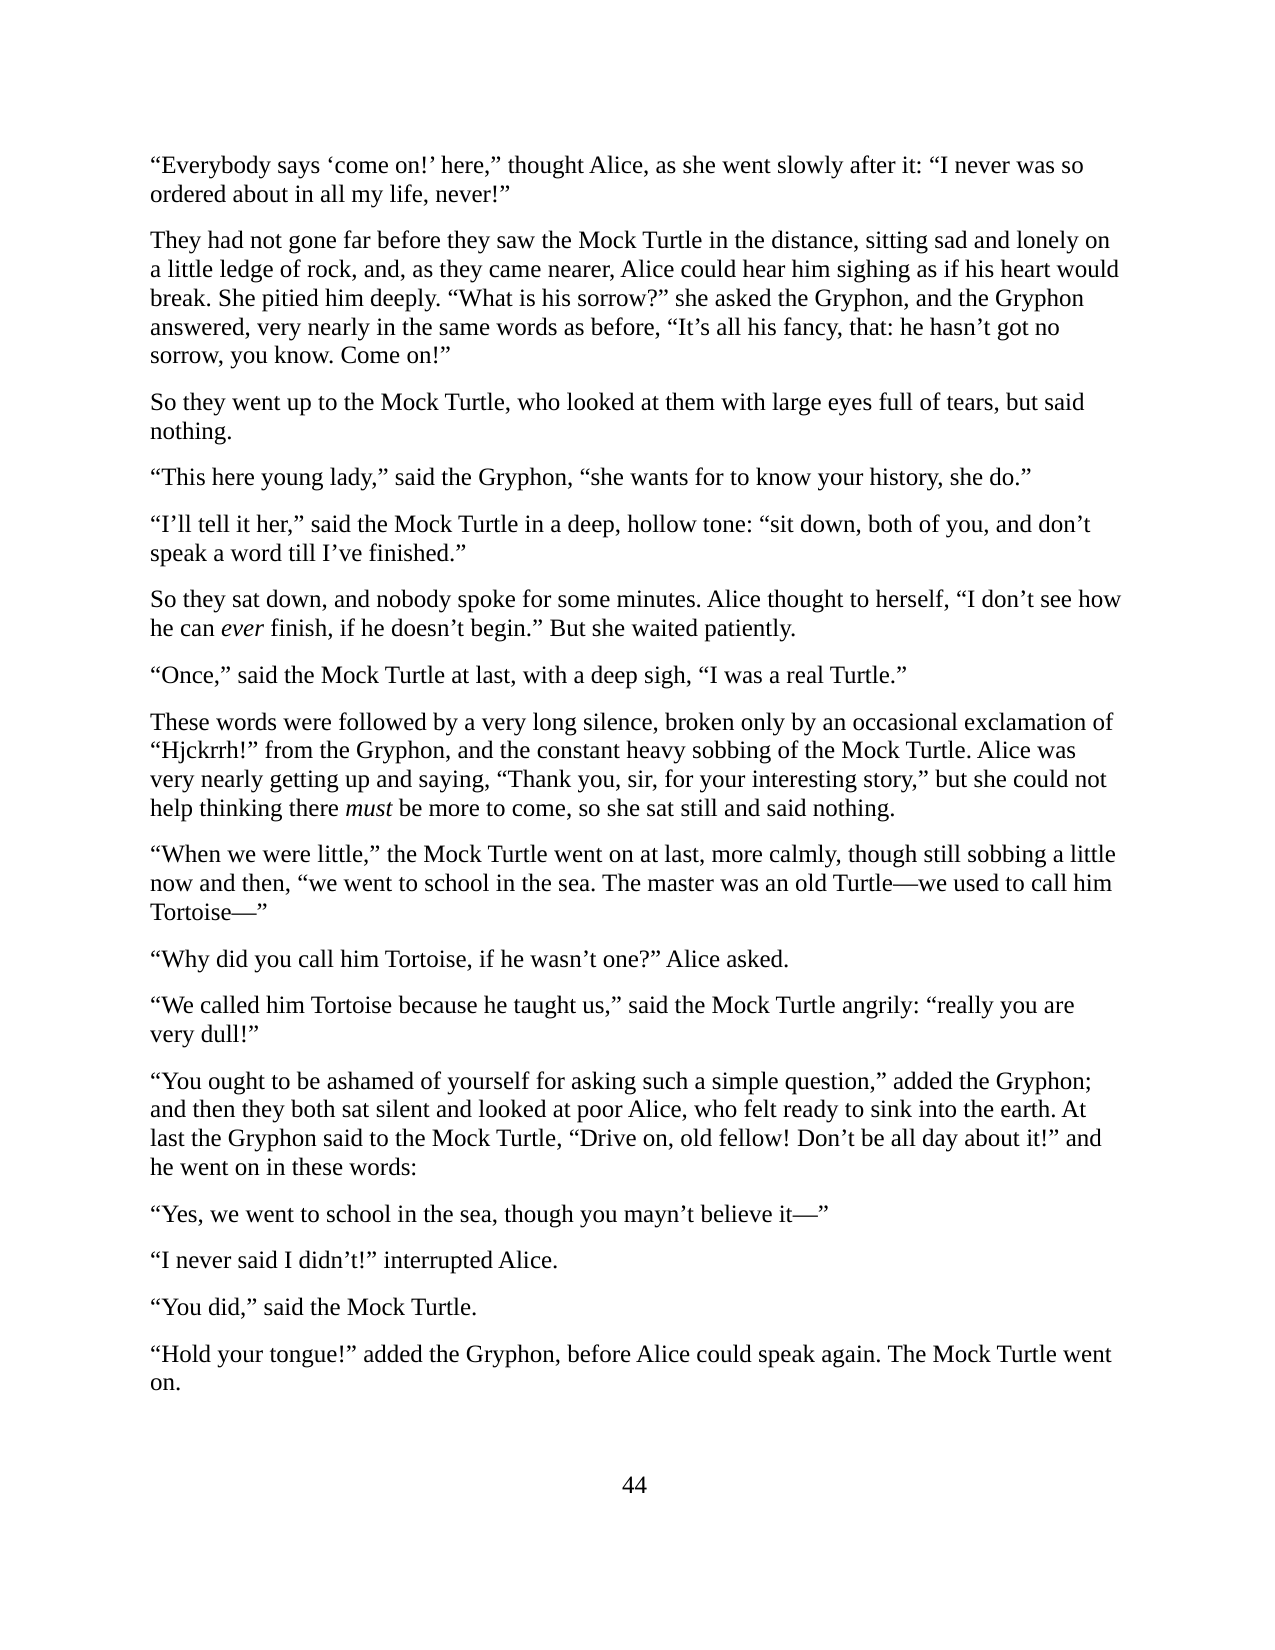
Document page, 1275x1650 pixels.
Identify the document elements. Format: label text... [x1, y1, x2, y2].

text “Once,” said the Mock Turtle at last, with a deep sigh, “I was a real Turtle.” [150, 660, 1125, 689]
text So they went up to the Mock Turtle, who looked at them with large eyes full of tears, but said nothing. [150, 387, 1125, 444]
text So they sat down, and nobody spoke for some minutes. Alice thought to herself, “I don’t see how he can ever finish, if he doesn’t begin.” But she waited patiently. [150, 584, 1125, 642]
text “I never said I didn’t!” interrupted Alice. [150, 1245, 1125, 1274]
text These words were followed by a very long silence, broken only by an occasional exclamation of “Hjckrrh!” from the Gryphon, and the constant heavy sobbing of the Mock Turtle. Alice was very nearly getting up and saying, “Thank you, sir, for your interesting story,” but she could not help thinking there must be more to come, so she sat still and said nothing. [150, 707, 1125, 822]
text They had not gone far before they saw the Mock Turtle in the distance, sitting sad and lonely on a little ledge of rock, and, as they came nearer, Alice could hear him sighing as if his heart would break. She pitied him deeply. “What is his sorrow?” she asked the Gryphon, and the Gryphon answered, very nearly in the same words as before, “It’s all his fancy, that: he hasn’t got no sorrow, you know. Come on!” [150, 225, 1125, 369]
text “When we were little,” the Mock Turtle went on at last, more calmly, though still sobbing a little now and then, “we went to school in the sea. The master was an old Turtle—we used to call him Tortoise—” [150, 839, 1125, 926]
text “Yes, we went to school in the sea, though you mayn’t believe it—” [150, 1199, 1125, 1227]
text “I’ll tell it her,” said the Mock Turtle in a deep, hollow tone: “sit down, both of you, and don’t speak a word till I’ve finished.” [150, 509, 1125, 567]
text “Hold your tongue!” added the Gryphon, before Alice could speak again. The Mock Turtle went on. [150, 1339, 1125, 1396]
text “Why did you call him Tortoise, if he wasn’t one?” Alice asked. [150, 944, 1125, 972]
text “Everybody says ‘come on!’ here,” thought Alice, as she went slowly after it: “I never was so ordered about in all my life, never!” [150, 150, 1125, 207]
text “You ought to be ashamed of yourself for asking such a simple question,” added the Gryphon; and then they both sat silent and looked at poor Alice, who felt ready to sink into the earth. At last the Gryphon said to the Mock Turtle, “Drive on, old fellow! Don’t be all day about it!” and he went on in these words: [150, 1066, 1125, 1181]
text “This here young lady,” said the Gryphon, “she wants for to know your history, she do.” [150, 462, 1125, 491]
text “You did,” said the Mock Turtle. [150, 1292, 1125, 1321]
text “We called him Tortoise because he taught us,” said the Mock Turtle angrily: “really you are very dull!” [150, 990, 1125, 1048]
